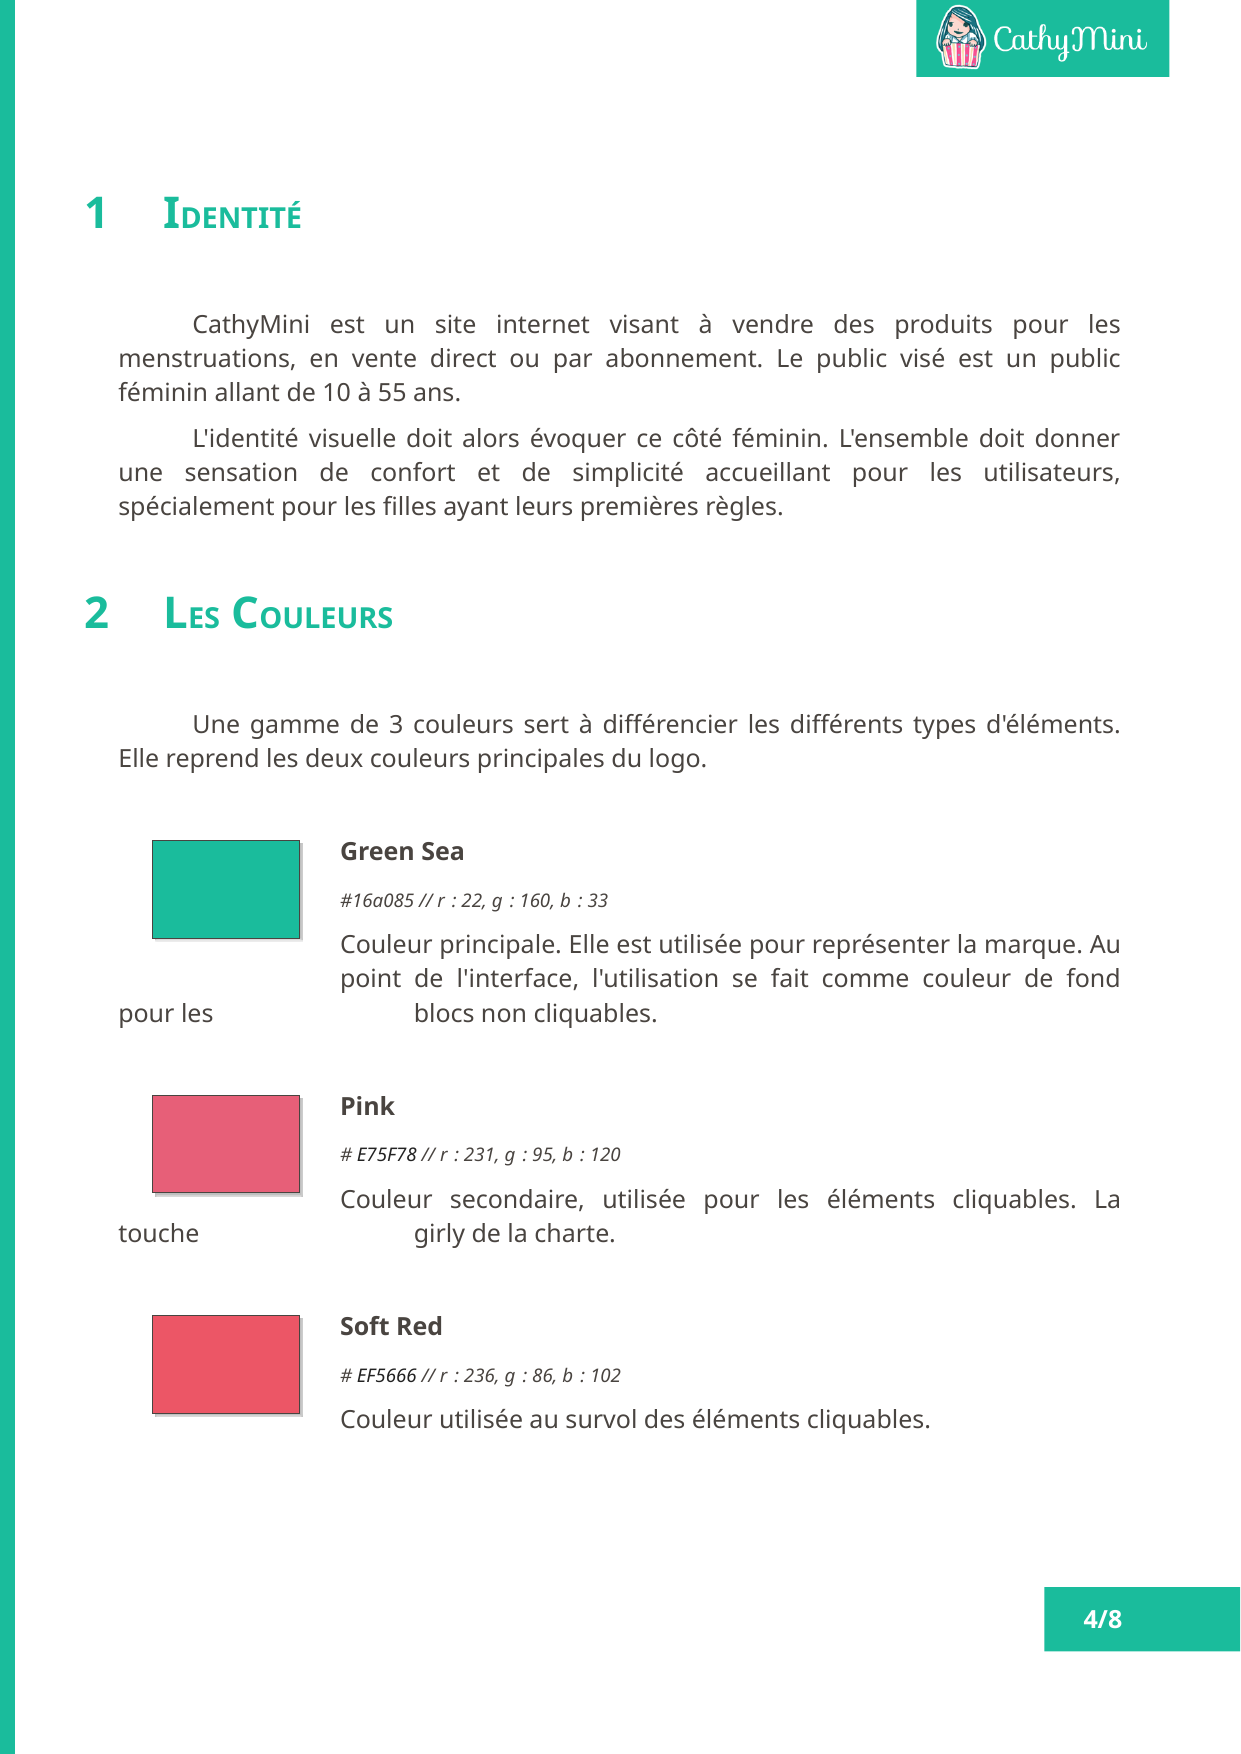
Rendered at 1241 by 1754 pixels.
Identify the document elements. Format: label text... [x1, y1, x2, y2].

picture [929, 0, 1156, 73]
text # EF5666 // r : 236, g : 86, b : 102 [303, 1355, 1122, 1389]
text Couleur utilisée au survol des éléments cliquables. [118, 1402, 1122, 1436]
text Green Sea [118, 834, 1122, 868]
text Couleur principale. Elle est utilisée pour représenter la marque. Au point de l'interface, l'utilisation se fait comme couleur de fond pour les blocs non cliquables. [118, 927, 1122, 1029]
text [118, 1135, 152, 1169]
subtitle Identité [73, 182, 1122, 241]
text L'identité visuelle doit alors évoquer ce côté féminin. L'ensemble doit donner une sensation de confort et de simplicité accueillant pour les utilisateurs, spécialement pour les filles ayant leurs premières règles. [118, 421, 1122, 523]
text # E75F78 // r : 231, g : 95, b : 120 [303, 1135, 1122, 1169]
text Pink [118, 1088, 1122, 1122]
subtitle Les Couleurs [73, 582, 1122, 642]
text [118, 1355, 152, 1389]
text CathyMini est un site internet visant à vendre des produits pour les menstruations, en vente direct ou par abonnement. Le public visé est un public féminin allant de 10 à 55 ans. [118, 306, 1122, 408]
text Couleur secondaire, utilisée pour les éléments cliquables. La touche girly de la charte. [118, 1181, 1122, 1249]
text #16a085 // r : 22, g : 160, b : 33 [303, 881, 1122, 914]
text [118, 881, 152, 914]
text Soft Red [118, 1309, 1122, 1343]
text Une gamme de 3 couleurs sert à différencier les différents types d'éléments. Elle reprend les deux couleurs principales du logo. [118, 707, 1122, 775]
